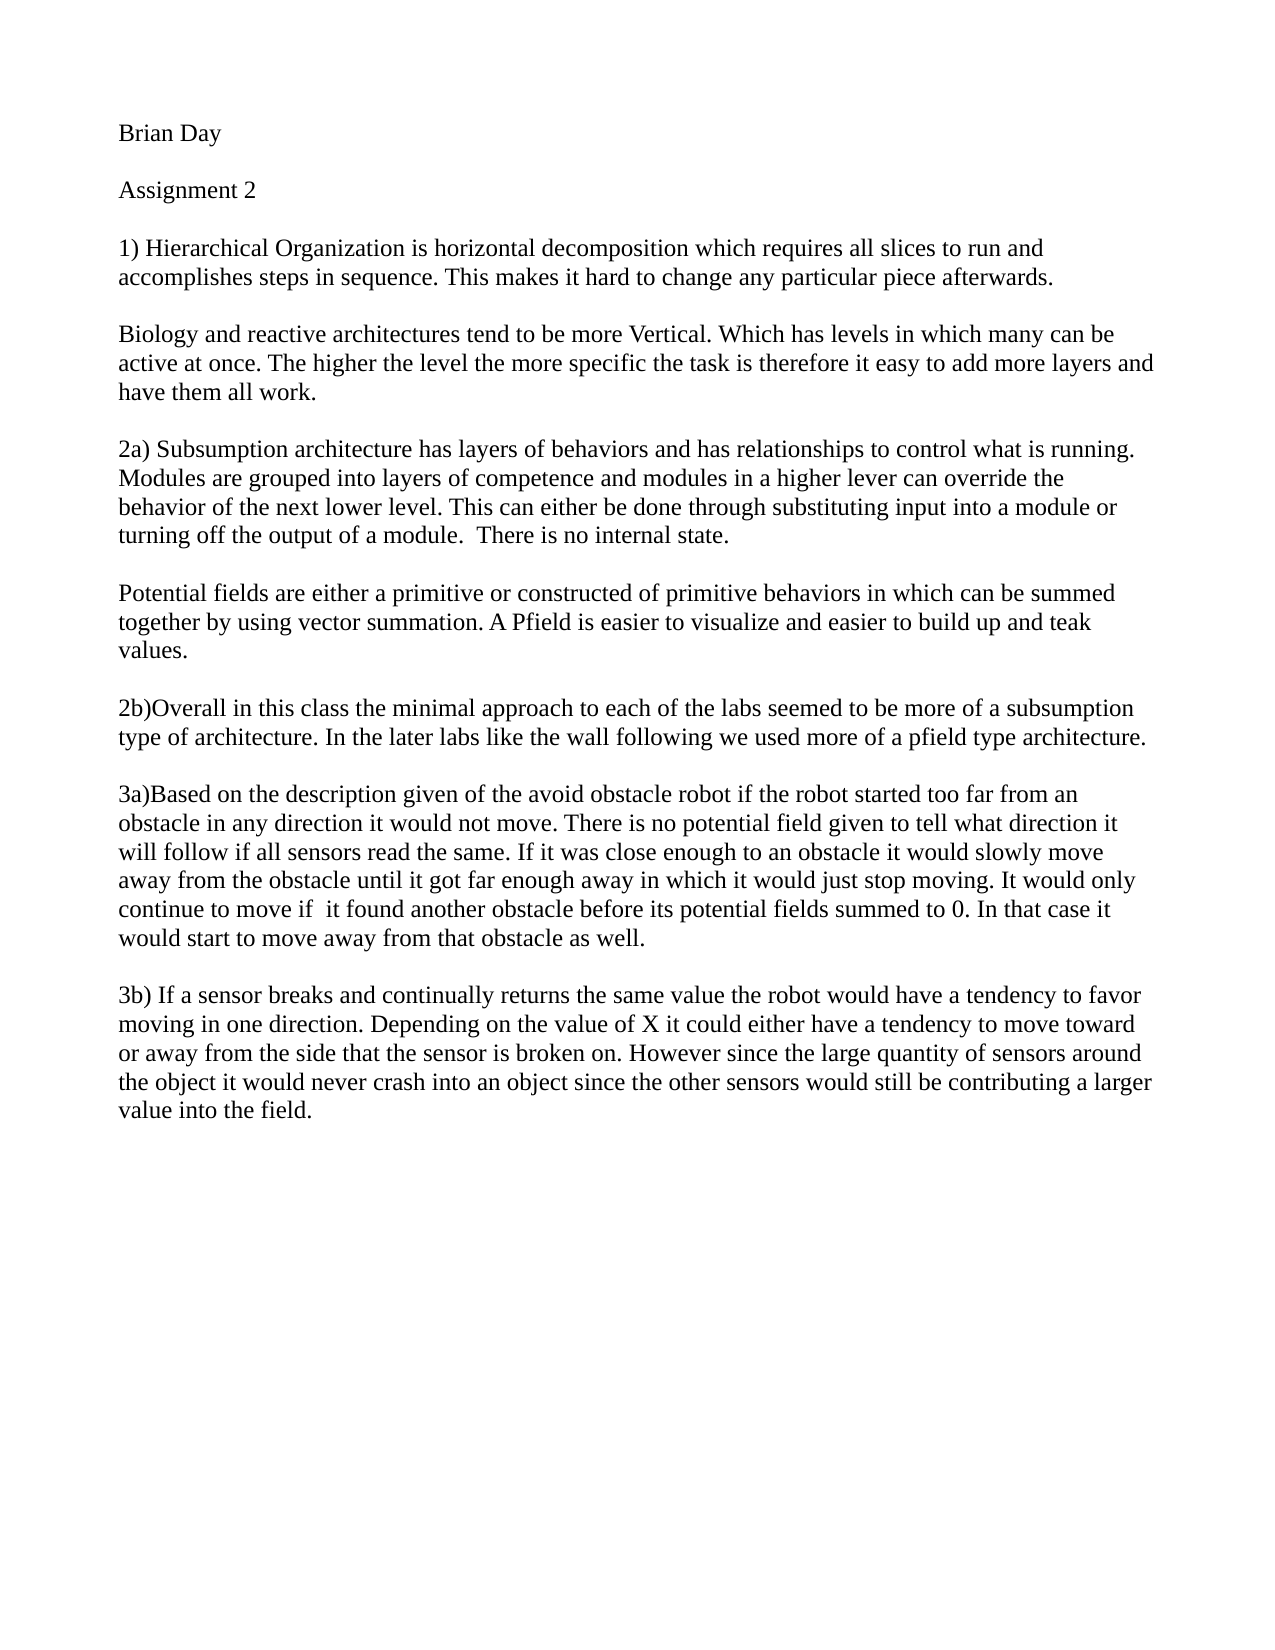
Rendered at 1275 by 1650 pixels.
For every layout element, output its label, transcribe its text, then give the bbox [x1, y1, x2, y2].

text Assignment 2 [118, 176, 1157, 204]
text Brian Day [118, 118, 1157, 147]
text Biology and reactive architectures tend to be more Vertical. Which has levels in which many can be active at once. The higher the level the more specific the task is therefore it easy to add more layers and have them all work. [118, 319, 1157, 406]
text Potential fields are either a primitive or constructed of primitive behaviors in which can be summed together by using vector summation. A Pfield is easier to visualize and easier to build up and teak values. [118, 578, 1157, 664]
text 2b)Overall in this class the minimal approach to each of the labs seemed to be more of a subsumption type of architecture. In the later labs like the wall following we used more of a pfield type architecture. [118, 693, 1157, 751]
text 3a)Based on the description given of the avoid obstacle robot if the robot started too far from an obstacle in any direction it would not move. There is no potential field given to tell what direction it will follow if all sensors read the same. If it was close enough to an obstacle it would slowly move away from the obstacle until it got far enough away in which it would just stop moving. It would only continue to move if it found another obstacle before its potential fields summed to 0. In that case it would start to move away from that obstacle as well. [118, 779, 1157, 952]
text 3b) If a sensor breaks and continually returns the same value the robot would have a tendency to favor moving in one direction. Depending on the value of X it could either have a tendency to move toward or away from the side that the sensor is broken on. However since the large quantity of sensors around the object it would never crash into an object since the other sensors would still be contributing a larger value into the field. [118, 981, 1157, 1124]
text 1) Hierarchical Organization is horizontal decomposition which requires all slices to run and accomplishes steps in sequence. This makes it hard to change any particular piece afterwards. [118, 233, 1157, 291]
text 2a) Subsumption architecture has layers of behaviors and has relationships to control what is running. Modules are grouped into layers of competence and modules in a higher lever can override the behavior of the next lower level. This can either be done through substituting input into a module or turning off the output of a module. There is no internal state. [118, 434, 1157, 549]
